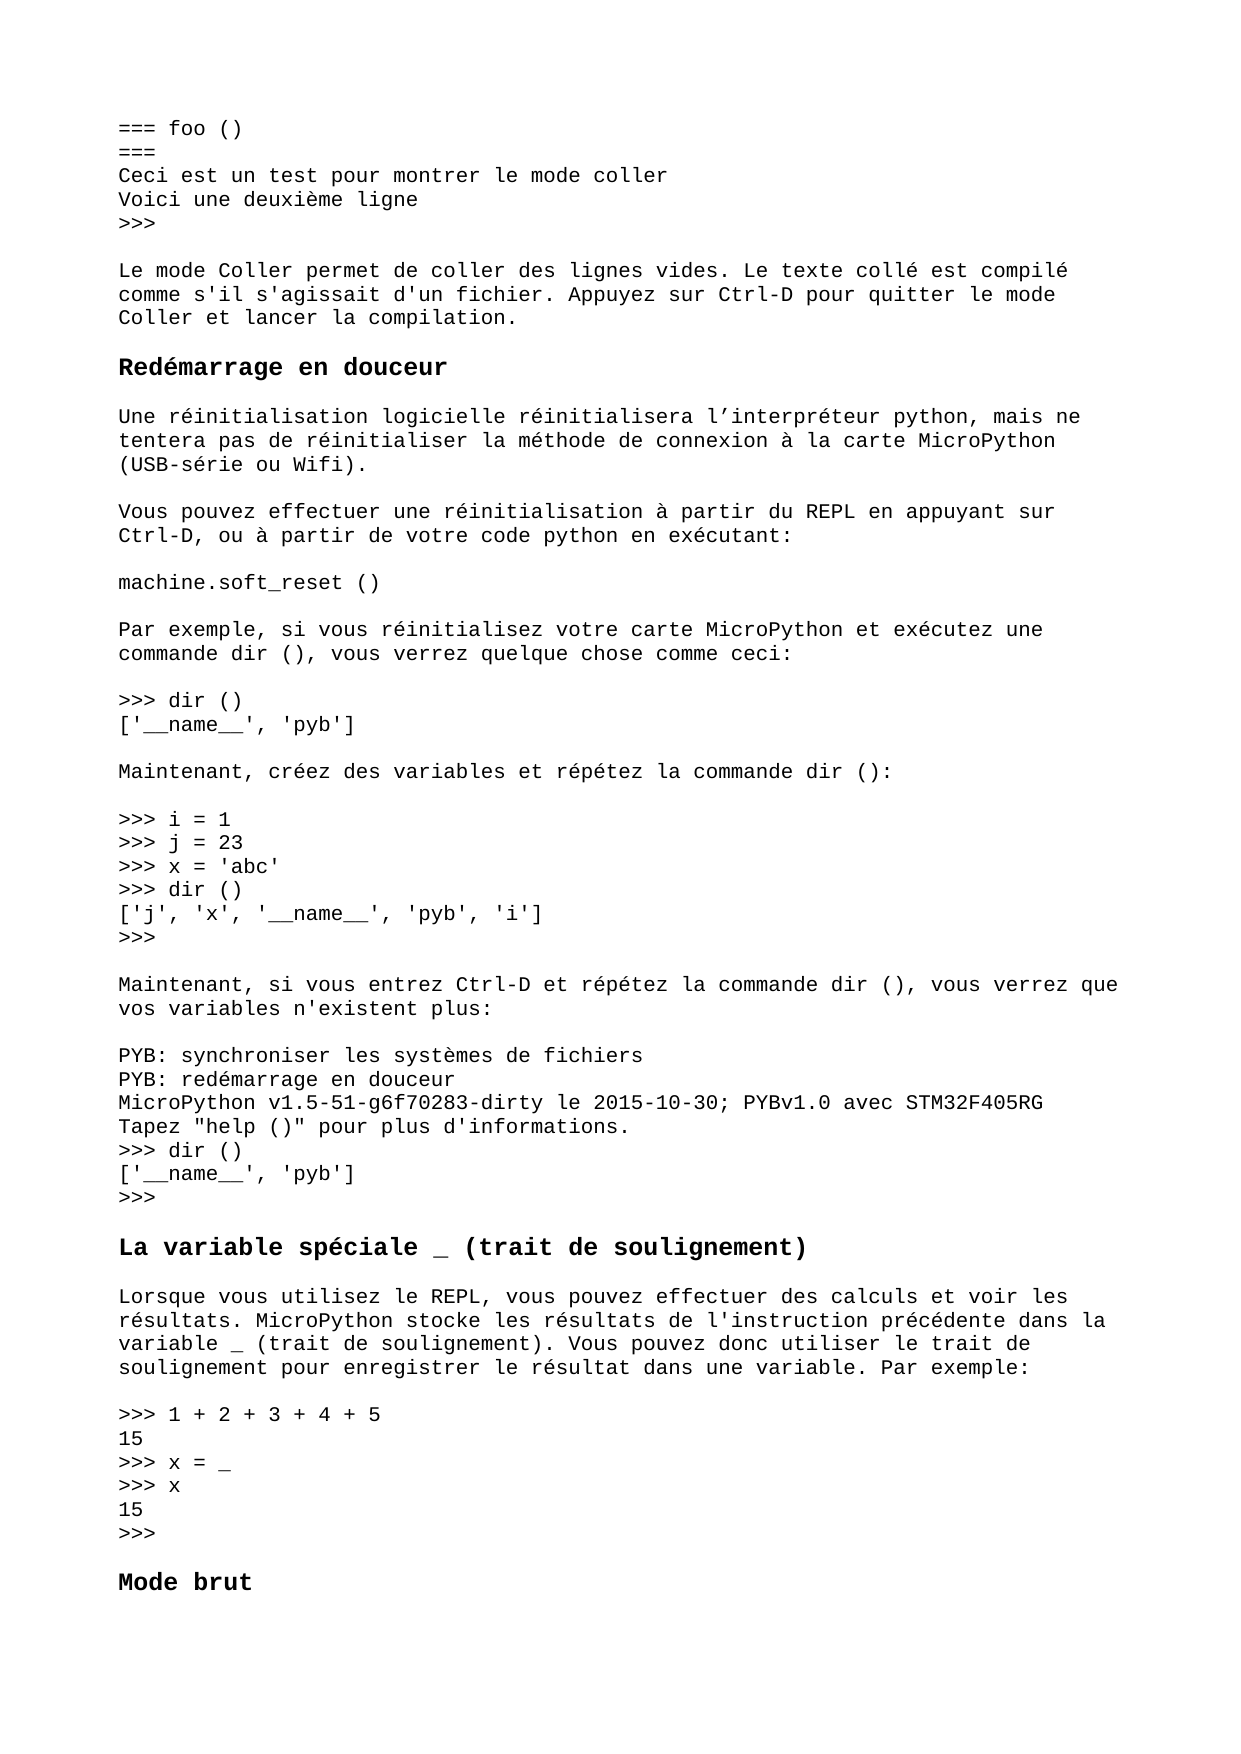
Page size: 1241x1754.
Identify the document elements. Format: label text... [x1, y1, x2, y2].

text ['__name__', 'pyb'] [118, 1163, 1122, 1187]
text === foo () [118, 118, 1122, 142]
text Par exemple, si vous réinitialisez votre carte MicroPython et exécutez une commande dir (), vous verrez quelque chose comme ceci: [118, 619, 1122, 667]
text Maintenant, si vous entrez Ctrl-D et répétez la commande dir (), vous verrez que vos variables n'existent plus: [118, 974, 1122, 1021]
text Le mode Coller permet de coller des lignes vides. Le texte collé est compilé comme s'il s'agissait d'un fichier. Appuyez sur Ctrl-D pour quitter le mode Coller et lancer la compilation. [118, 260, 1122, 331]
text >>> 1 + 2 + 3 + 4 + 5 [118, 1404, 1122, 1428]
text >>> [118, 1523, 1122, 1546]
text >>> [118, 927, 1122, 950]
text >>> [118, 213, 1122, 236]
text Maintenant, créez des variables et répétez la commande dir (): [118, 761, 1122, 785]
text La variable spéciale _ (trait de soulignement) [118, 1234, 1122, 1262]
text Lorsque vous utilisez le REPL, vous pouvez effectuer des calculs et voir les résultats. MicroPython stocke les résultats de l'instruction précédente dans la variable _ (trait de soulignement). Vous pouvez donc utiliser le trait de soulignement pour enregistrer le résultat dans une variable. Par exemple: [118, 1286, 1122, 1381]
text >>> dir () [118, 690, 1122, 714]
text >>> [118, 1187, 1122, 1211]
text ['j', 'x', '__name__', 'pyb', 'i'] [118, 903, 1122, 927]
text Ceci est un test pour montrer le mode coller [118, 165, 1122, 189]
text MicroPython v1.5-51-g6f70283-dirty le 2015-10-30; PYBv1.0 avec STM32F405RG [118, 1092, 1122, 1116]
text Une réinitialisation logicielle réinitialisera l’interpréteur python, mais ne tentera pas de réinitialiser la méthode de connexion à la carte MicroPython (USB-série ou Wifi). [118, 407, 1122, 477]
text 15 [118, 1428, 1122, 1452]
text >>> j = 23 [118, 832, 1122, 856]
text Voici une deuxième ligne [118, 189, 1122, 213]
text >>> x = 'abc' [118, 856, 1122, 879]
text >>> dir () [118, 879, 1122, 903]
text Mode brut [118, 1570, 1122, 1598]
text 15 [118, 1499, 1122, 1523]
text Tapez "help ()" pour plus d'informations. [118, 1116, 1122, 1139]
text PYB: synchroniser les systèmes de fichiers [118, 1045, 1122, 1069]
text PYB: redémarrage en douceur [118, 1069, 1122, 1092]
text Redémarrage en douceur [118, 354, 1122, 383]
text >>> x = _ [118, 1452, 1122, 1475]
text Vous pouvez effectuer une réinitialisation à partir du REPL en appuyant sur Ctrl-D, ou à partir de votre code python en exécutant: [118, 501, 1122, 548]
text machine.soft_reset () [118, 572, 1122, 596]
text >>> dir () [118, 1139, 1122, 1163]
text >>> i = 1 [118, 808, 1122, 832]
text === [118, 142, 1122, 165]
text >>> x [118, 1475, 1122, 1499]
text ['__name__', 'pyb'] [118, 714, 1122, 738]
